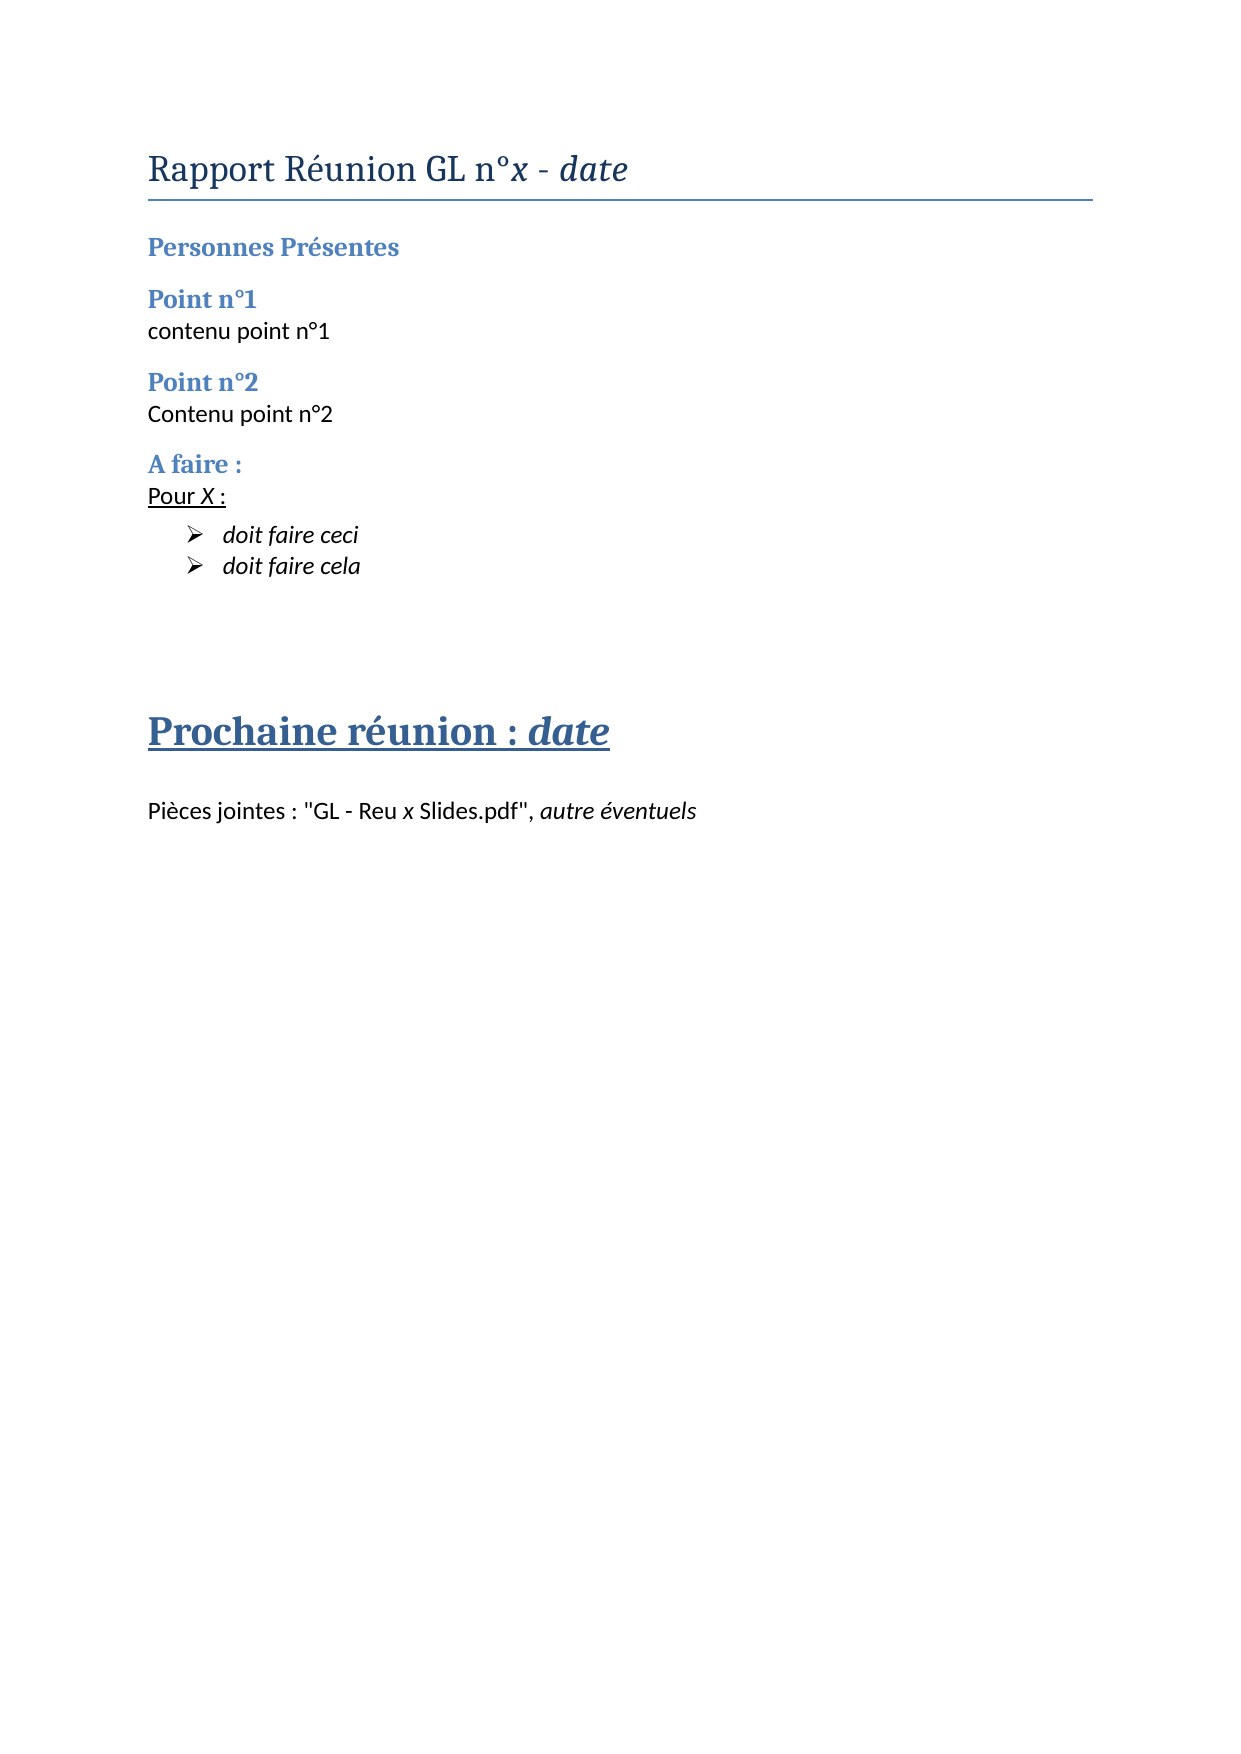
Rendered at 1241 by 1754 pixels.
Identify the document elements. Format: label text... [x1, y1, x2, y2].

list doit faire ceci [185, 519, 1093, 550]
subtitle Point n°1 [148, 284, 1093, 316]
list doit faire cela [185, 550, 1093, 580]
text Contenu point n°2 [148, 398, 1093, 428]
title Rapport Réunion GL n°x - date [148, 148, 1093, 199]
subtitle Point n°2 [148, 367, 1093, 398]
text contenu point n°1 [148, 316, 1093, 346]
subtitle A faire : [148, 449, 1093, 481]
subtitle Personnes Présentes [148, 232, 1093, 263]
subtitle Prochaine réunion : date [148, 708, 1093, 756]
text Pièces jointes : "GL - Reu x Slides.pdf", autre éventuels [148, 795, 1093, 825]
text Pour X : [148, 481, 1093, 511]
